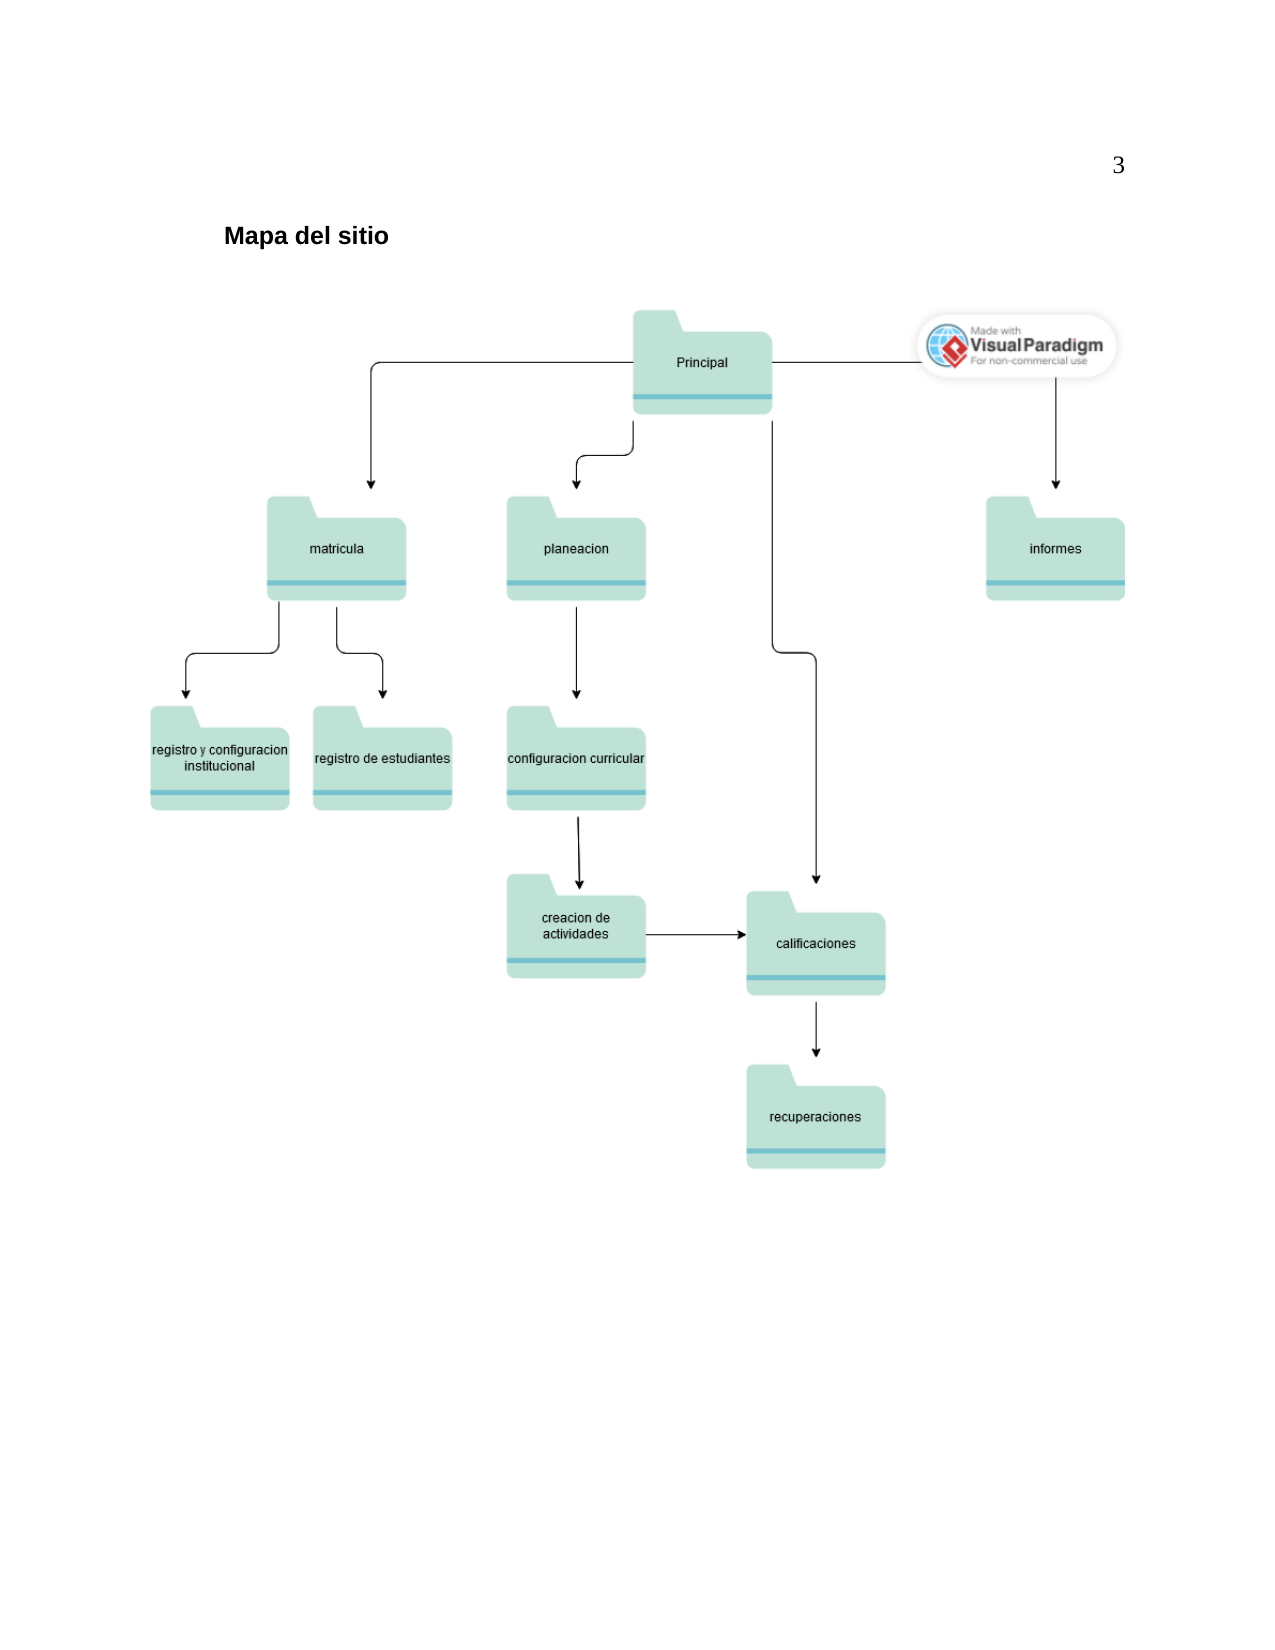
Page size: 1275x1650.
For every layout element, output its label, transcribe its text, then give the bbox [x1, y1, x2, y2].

subtitle Mapa del sitio [150, 221, 1125, 249]
picture [150, 303, 1125, 1176]
